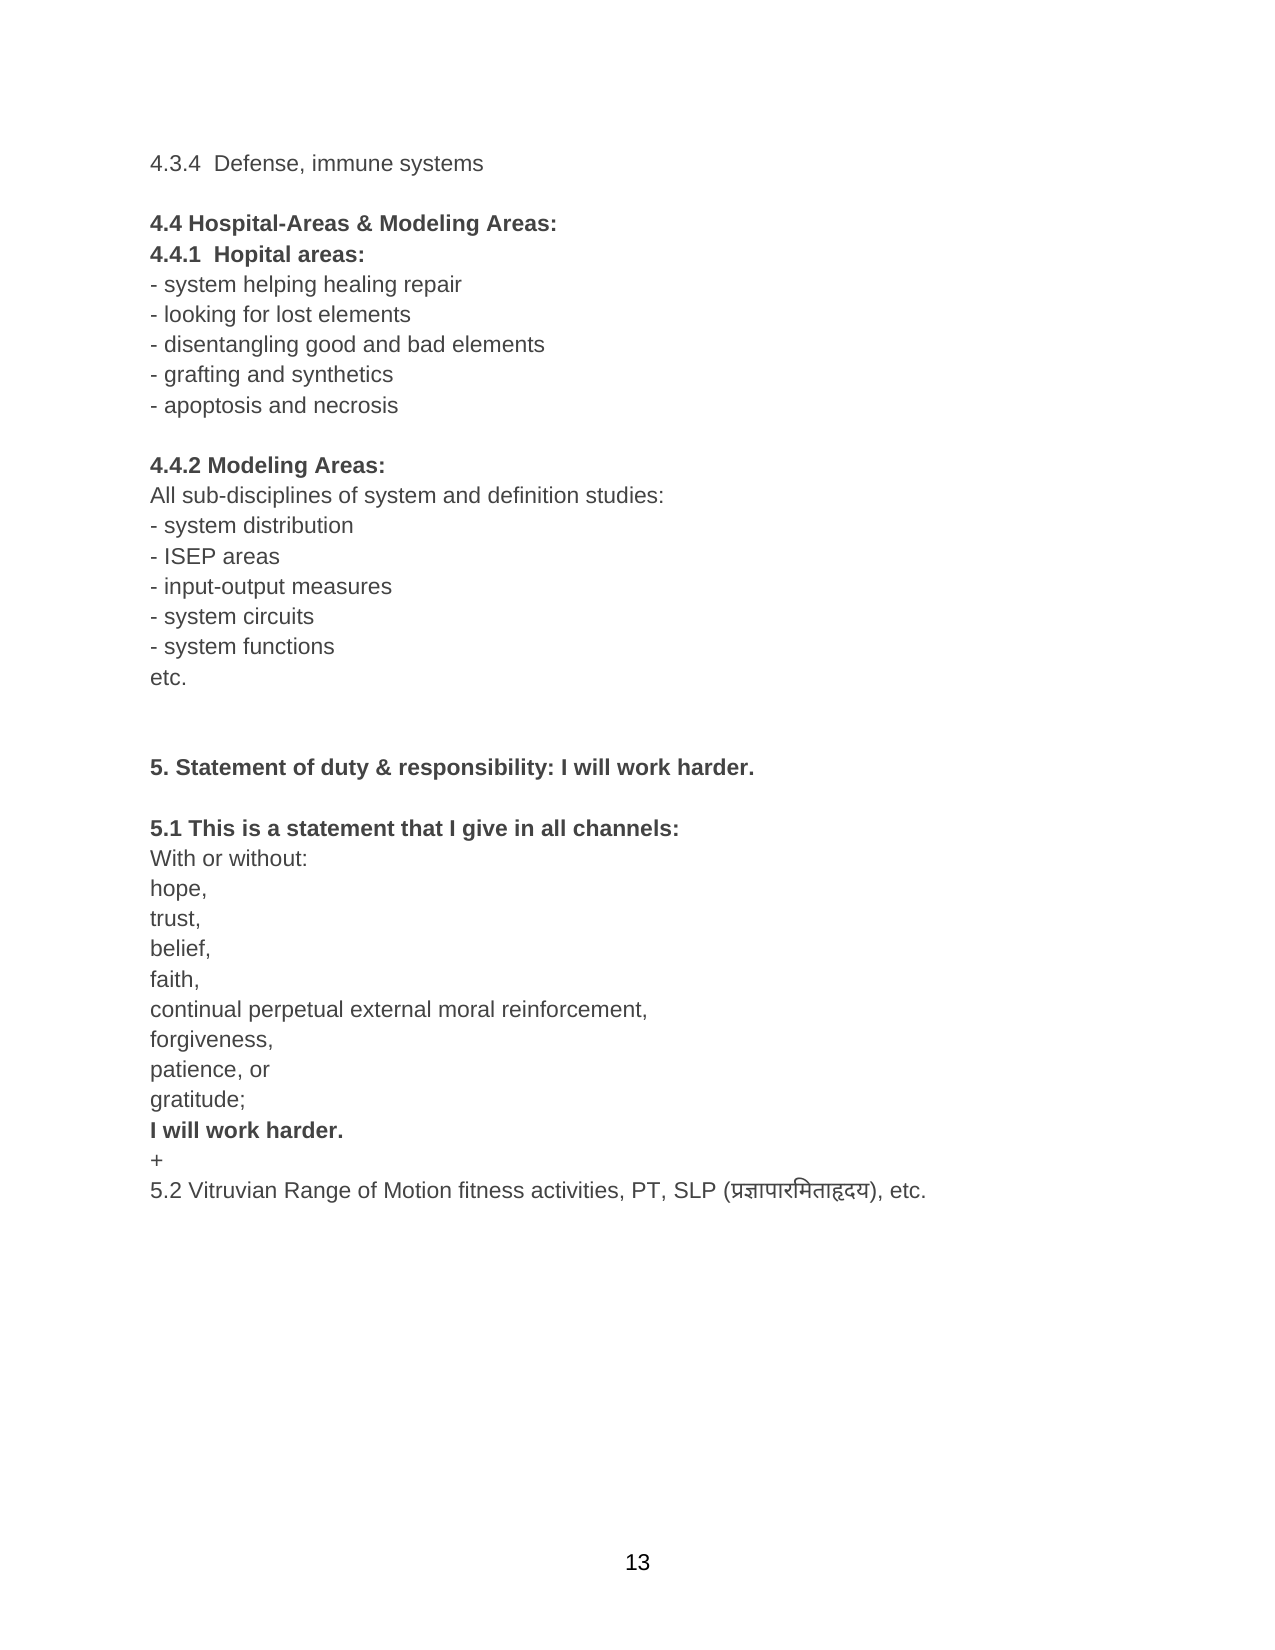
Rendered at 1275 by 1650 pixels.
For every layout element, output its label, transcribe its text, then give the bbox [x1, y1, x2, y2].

text 4.4.2 Modeling Areas: [150, 452, 1125, 478]
text - input-output measures [150, 573, 1125, 599]
text - apoptosis and necrosis [150, 392, 1125, 418]
text continual perpetual external moral reinforcement, [150, 996, 1125, 1022]
text - looking for lost elements [150, 301, 1125, 327]
text 5.2 Vitruvian Range of Motion fitness activities, PT, SLP (प्रज्ञापारमिताहृदय), etc. [150, 1177, 1125, 1203]
text 5. Statement of duty & responsibility: I will work harder. [150, 754, 1125, 781]
text - system circuits [150, 603, 1125, 629]
text - ISEP areas [150, 543, 1125, 569]
text - grafting and synthetics [150, 361, 1125, 388]
text gratitude; [150, 1086, 1125, 1113]
text 4.4 Hospital-Areas & Modeling Areas: [150, 210, 1125, 237]
text patience, or [150, 1056, 1125, 1083]
text 4.4.1 Hopital areas: [150, 241, 1125, 267]
text faith, [150, 966, 1125, 992]
text etc. [150, 663, 1125, 690]
text With or without: [150, 845, 1125, 871]
text - system functions [150, 633, 1125, 660]
text 5.1 This is a statement that I give in all channels: [150, 814, 1125, 841]
text - system distribution [150, 512, 1125, 539]
text + [150, 1147, 1125, 1173]
text All sub-disciplines of system and definition studies: [150, 482, 1125, 509]
text 4.3.4 Defense, immune systems [150, 150, 1125, 176]
text hope, [150, 875, 1125, 901]
text forgiveness, [150, 1026, 1125, 1052]
text trust, [150, 905, 1125, 932]
text belief, [150, 935, 1125, 962]
text - disentangling good and bad elements [150, 331, 1125, 358]
text - system helping healing repair [150, 271, 1125, 297]
text I will work harder. [150, 1117, 1125, 1143]
